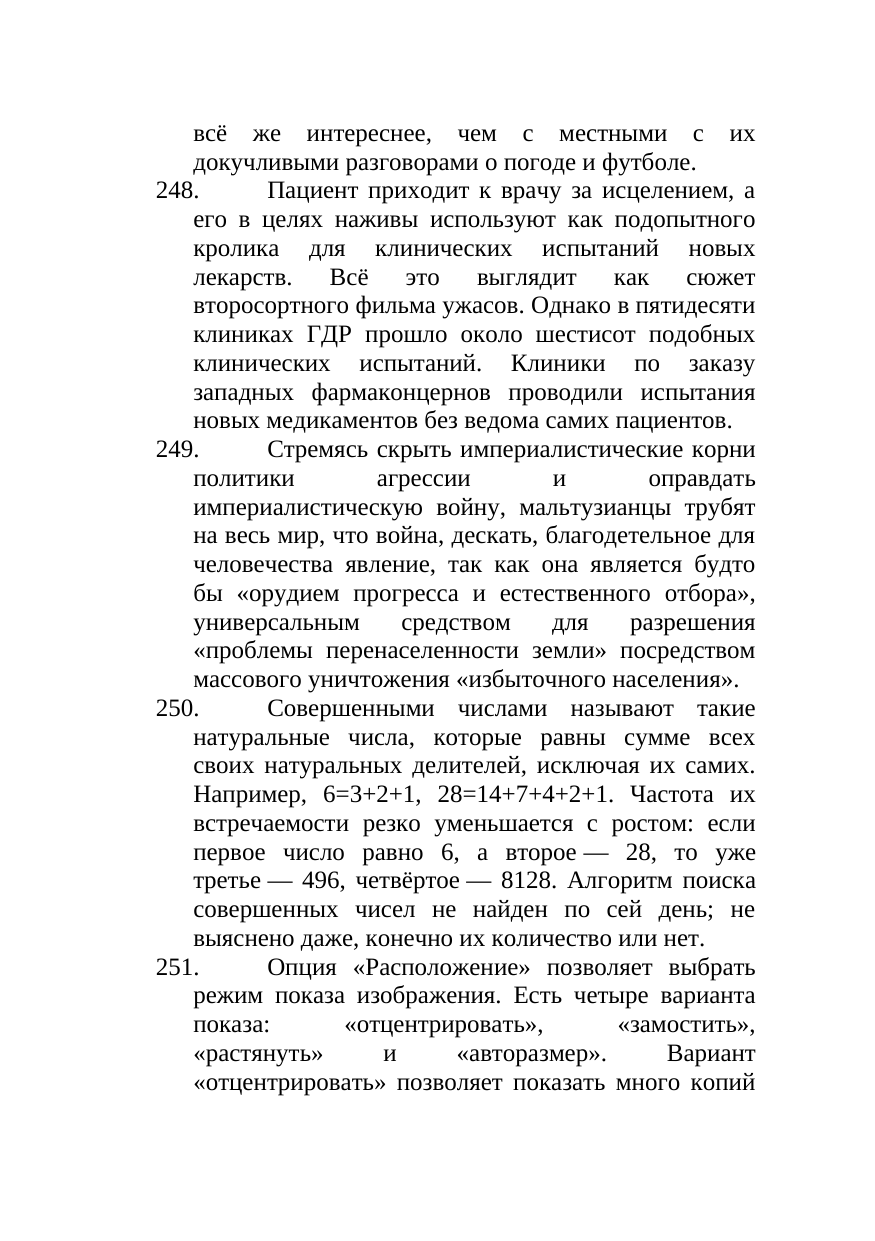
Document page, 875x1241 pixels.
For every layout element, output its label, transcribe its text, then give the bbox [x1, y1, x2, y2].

list Опция «Расположение» позволяет выбрать режим показа изображения. Есть четыре варианта показа: «отцентрировать», «замостить», «растянуть» и «авторазмер». Вариант «отцентрировать» позволяет показать много копий [156, 952, 756, 1096]
list Стремясь скрыть империалистические корни политики агрессии и оправдать империалистическую войну, мальтузианцы трубят на весь мир, что война, дескать, благодетельное для человечества явление, так как она является будто бы «орудием прогресса и естественного отбора», универсальным средством для разрешения «проблемы перенаселенности земли» посредством массового уничтожения «избыточного населения». [156, 434, 756, 693]
list Пациент приходит к врачу за исцелением, а его в целях наживы используют как подопытного кролика для клинических испытаний новых лекарств. Всё это выглядит как сюжет второсортного фильма ужасов. Однако в пятидесяти клиниках ГДР прошло около шестисот подобных клинических испытаний. Клиники по заказу западных фармаконцернов проводили испытания новых медикаментов без ведома самих пациентов. [156, 176, 756, 434]
list всё же интереснее, чем с местными с их докучливыми разговорами о погоде и футболе. [156, 118, 756, 176]
list Совершенными числами называют такие натуральные числа, которые равны сумме всех своих натуральных делителей, исключая их самих. Например, 6=3+2+1, 28=14+7+4+2+1. Частота их встречаемости резко уменьшается с ростом: если первое число равно 6, а второе — 28, то уже третье — 496, четвёртое — 8128. Алгоритм поиска совершенных чисел не найден по сей день; не выяснено даже, конечно их количество или нет. [156, 693, 756, 952]
